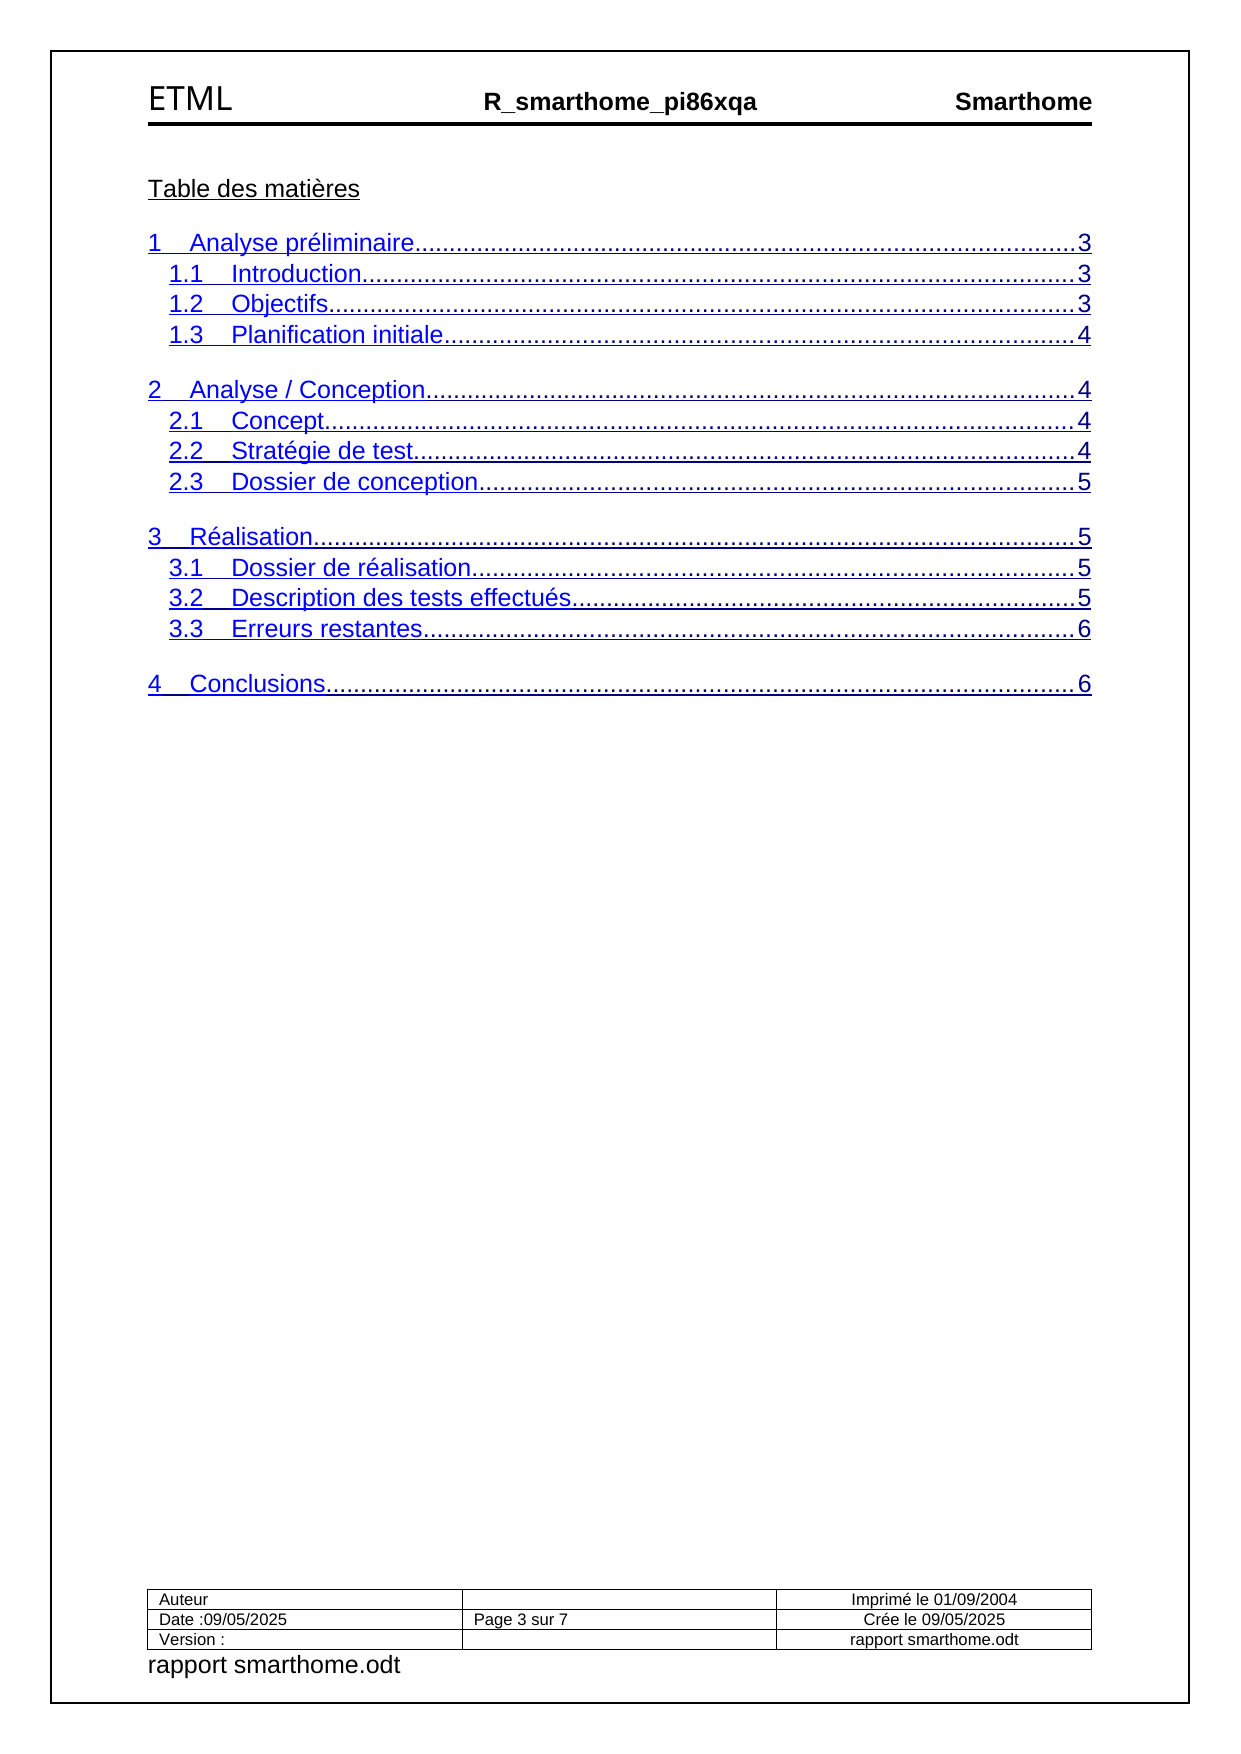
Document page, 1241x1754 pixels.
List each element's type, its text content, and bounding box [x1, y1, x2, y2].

text 2 Analyse / Conception 4 [148, 374, 1092, 400]
text 3.2 Description des tests effectués 5 [168, 582, 1092, 613]
text Table des matières [148, 173, 1092, 202]
text 3 Réalisation 5 [148, 521, 1092, 547]
text 3.3 Erreurs restantes 6 [168, 613, 1092, 643]
text 4 Conclusions 6 [148, 668, 1092, 694]
text [148, 401, 1092, 405]
text 3.1 Dossier de réalisation 5 [168, 552, 1092, 582]
text 1.2 Objectifs 3 [168, 288, 1092, 319]
text [148, 254, 1092, 258]
text 2.3 Dossier de conception 5 [168, 466, 1092, 496]
text 1.3 Planification initiale 4 [168, 319, 1092, 349]
text 1 Analyse préliminaire 3 [148, 227, 1092, 253]
text 2.1 Concept 4 [168, 405, 1092, 435]
text 1.1 Introduction 3 [168, 258, 1092, 288]
text 2.2 Stratégie de test 4 [168, 435, 1092, 466]
